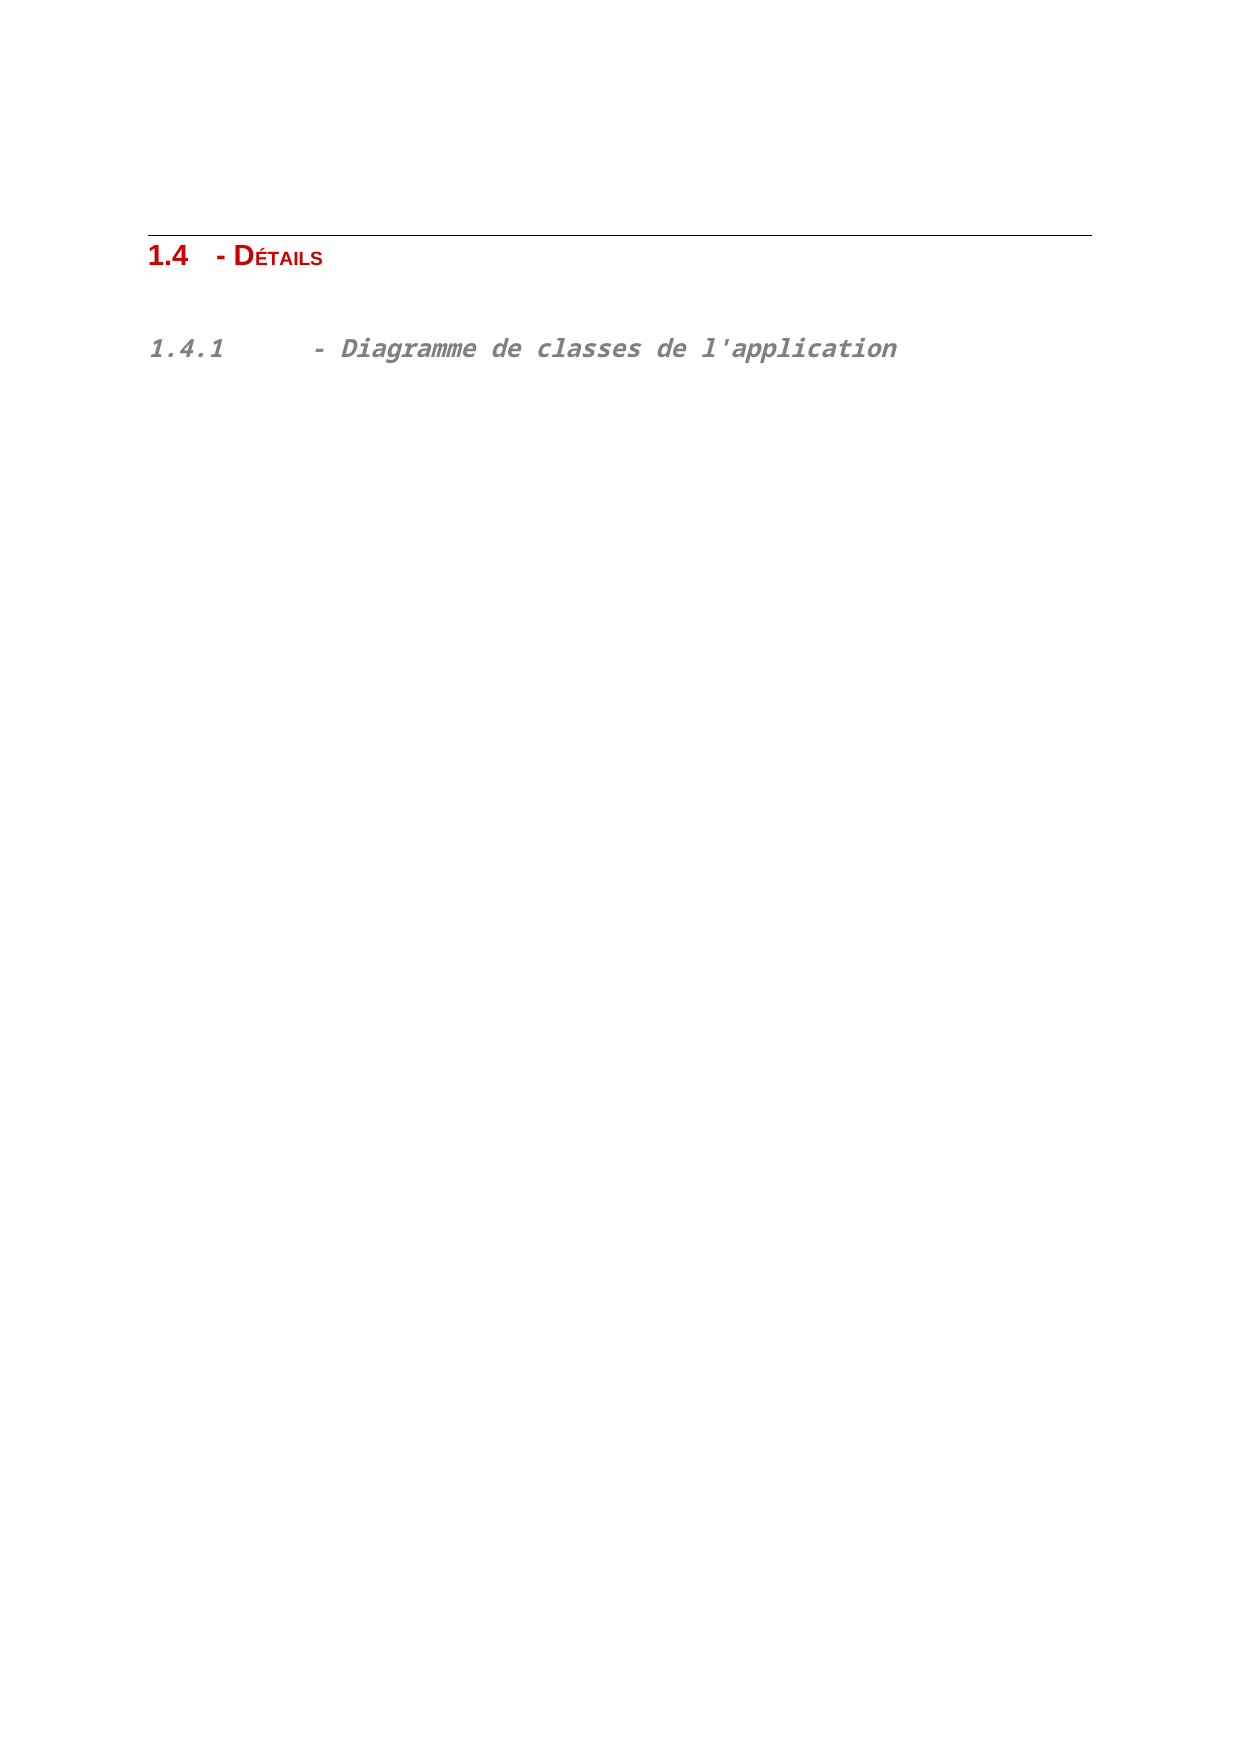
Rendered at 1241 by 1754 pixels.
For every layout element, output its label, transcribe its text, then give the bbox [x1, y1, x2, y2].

subtitle - Diagramme de classes de l'application [148, 331, 1092, 365]
subtitle - Détails [148, 236, 1092, 271]
